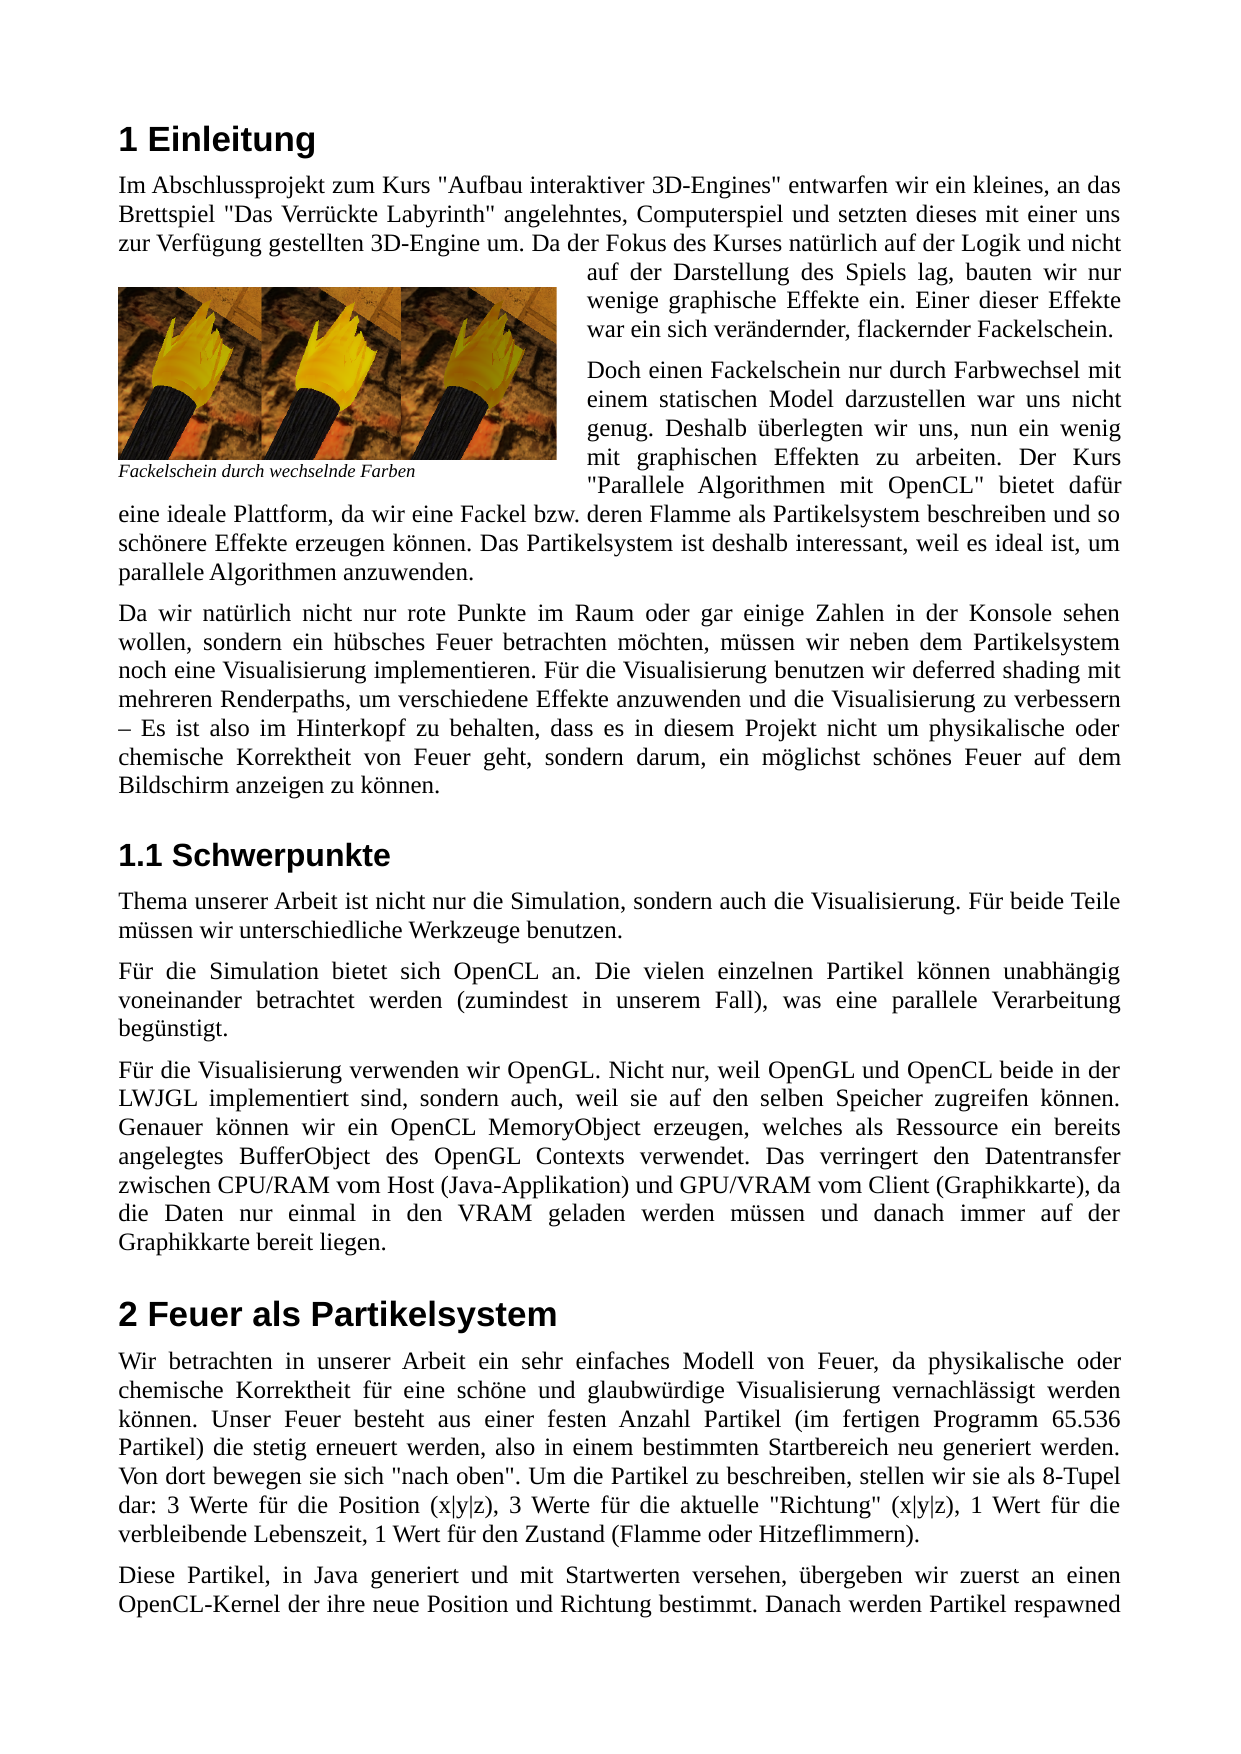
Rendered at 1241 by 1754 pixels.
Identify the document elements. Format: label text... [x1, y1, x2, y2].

text Für die Visualisierung verwenden wir OpenGL. Nicht nur, weil OpenGL und OpenCL beide in der LWJGL implementiert sind, sondern auch, weil sie auf den selben Speicher zugreifen können. Genauer können wir ein OpenCL MemoryObject erzeugen, welches als Ressource ein bereits angelegtes BufferObject des OpenGL Contexts verwendet. Das verringert den Datentransfer zwischen CPU/RAM vom Host (Java-Applikation) und GPU/VRAM vom Client (Graphikkarte), da die Daten nur einmal in den VRAM geladen werden müssen und danach immer auf der Graphikkarte bereit liegen. [118, 1055, 1122, 1256]
text Diese Partikel, in Java generiert und mit Startwerten versehen, übergeben wir zuerst an einen OpenCL-Kernel der ihre neue Position und Richtung bestimmt. Danach werden Partikel respawned [118, 1560, 1122, 1617]
text Fackelschein durch wechselnde Farben [118, 460, 557, 481]
subtitle Einleitung [118, 118, 1122, 158]
text Da wir natürlich nicht nur rote Punkte im Raum oder gar einige Zahlen in der Konsole sehen wollen, sondern ein hübsches Feuer betrachten möchten, müssen wir neben dem Partikelsystem noch eine Visualisierung implementieren. Für die Visualisierung benutzen wir deferred shading mit mehreren Renderpaths, um verschiedene Effekte anzuwenden und die Visualisierung zu verbessern – Es ist also im Hinterkopf zu behalten, dass es in diesem Projekt nicht um physikalische oder chemische Korrektheit von Feuer geht, sondern darum, ein möglichst schönes Feuer auf dem Bildschirm anzeigen zu können. [118, 598, 1122, 799]
subtitle Feuer als Partikelsystem [118, 1294, 1122, 1334]
text Thema unserer Arbeit ist nicht nur die Simulation, sondern auch die Visualisierung. Für beide Teile müssen wir unterschiedliche Werkzeuge benutzen. [118, 886, 1122, 943]
picture [118, 287, 557, 460]
subtitle Schwerpunkte [118, 837, 1122, 873]
text Für die Simulation bietet sich OpenCL an. Die vielen einzelnen Partikel können unabhängig voneinander betrachtet werden (zumindest in unserem Fall), was eine parallele Verarbeitung begünstigt. [118, 956, 1122, 1042]
text Wir betrachten in unserer Arbeit ein sehr einfaches Modell von Feuer, da physikalische oder chemische Korrektheit für eine schöne und glaubwürdige Visualisierung vernachlässigt werden können. Unser Feuer besteht aus einer festen Anzahl Partikel (im fertigen Programm 65.536 Partikel) die stetig erneuert werden, also in einem bestimmten Startbereich neu generiert werden. Von dort bewegen sie sich "nach oben". Um die Partikel zu beschreiben, stellen wir sie als 8-Tupel dar: 3 Werte für die Position (x|y|z), 3 Werte für die aktuelle "Richtung" (x|y|z), 1 Wert für die verbleibende Lebenszeit, 1 Wert für den Zustand (Flamme oder Hitzeflimmern). [118, 1346, 1122, 1547]
text Doch einen Fackelschein nur durch Farbwechsel mit einem statischen Model darzustellen war uns nicht genug. Deshalb überlegten wir uns, nun ein wenig mit graphischen Effekten zu arbeiten. Der Kurs "Parallele Algorithmen mit OpenCL" bietet dafür eine ideale Plattform, da wir eine Fackel bzw. deren Flamme als Partikelsystem beschreiben und so schönere Effekte erzeugen können. Das Partikelsystem ist deshalb interessant, weil es ideal ist, um parallele Algorithmen anzuwenden. [118, 355, 1122, 585]
text Im Abschlussprojekt zum Kurs "Aufbau interaktiver 3D-Engines" entwarfen wir ein kleines, an das Brettspiel "Das Verrückte Labyrinth" angelehntes, Computerspiel und setzten dieses mit einer uns zur Verfügung gestellten 3D-Engine um. Da der Fokus des Kurses natürlich auf der Logik und nicht auf der Darstellung des Spiels lag, bauten wir nur wenige graphische Effekte ein. Einer dieser Effekte war ein sich verändernder, flackernder Fackelschein. [118, 170, 1122, 343]
